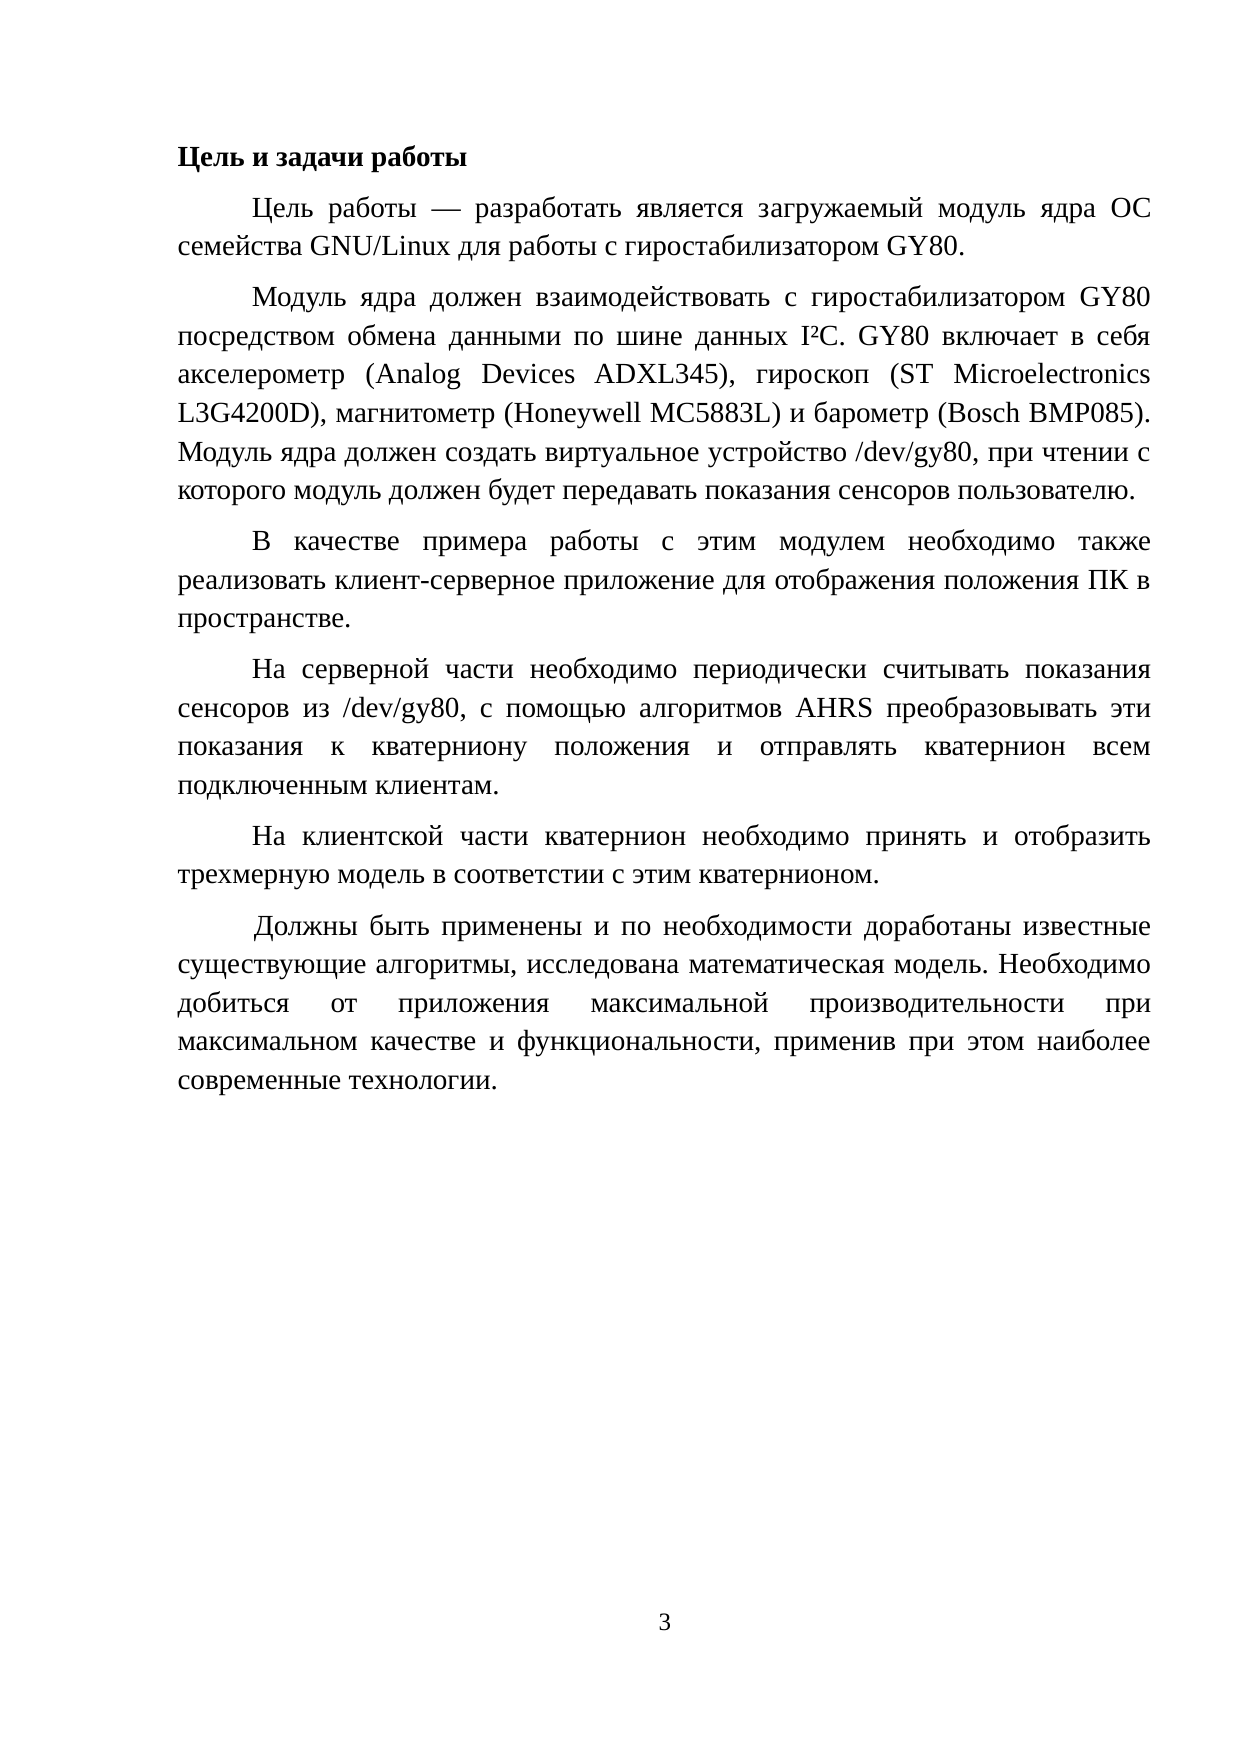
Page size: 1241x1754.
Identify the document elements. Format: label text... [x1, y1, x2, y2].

text Цель работы — разработать является загружаемый модуль ядра ОС семейства GNU/Linux для работы с гиростабилизатором GY80. [177, 190, 1152, 262]
text На клиентской части кватернион необходимо принять и отобразить трехмерную модель в соответстии с этим кватернионом. [177, 818, 1152, 890]
text Модуль ядра должен взаимодействовать с гиростабилизатором GY80 посредством обмена данными по шине данных I²C. GY80 включает в себя акселерометр (Analog Devices ADXL345), гироскоп (ST Microelectronics L3G4200D), магнитометр (Honeywell MC5883L) и барометр (Bosch BMP085). Модуль ядра должен создать виртуальное устройство /dev/gy80, при чтении с которого модуль должен будет передавать показания сенсоров пользователю. [177, 279, 1152, 506]
text В качестве примера работы с этим модулем необходимо также реализовать клиент-серверное приложение для отображения положения ПК в пространстве. [177, 523, 1152, 634]
text Должны быть применены и по необходимости доработаны известные существующие алгоритмы, исследована математическая модель. Необходимо добиться от приложения максимальной производительности при максимальном качестве и функциональности, применив при этом наиболее современные технологии. [177, 908, 1152, 1095]
subtitle Цель и задачи работы [177, 139, 1152, 172]
text На серверной части необходимо периодически считывать показания сенсоров из /dev/gy80, с помощью алгоритмов AHRS преобразовывать эти показания к кватерниону положения и отправлять кватернион всем подключенным клиентам. [177, 651, 1152, 801]
